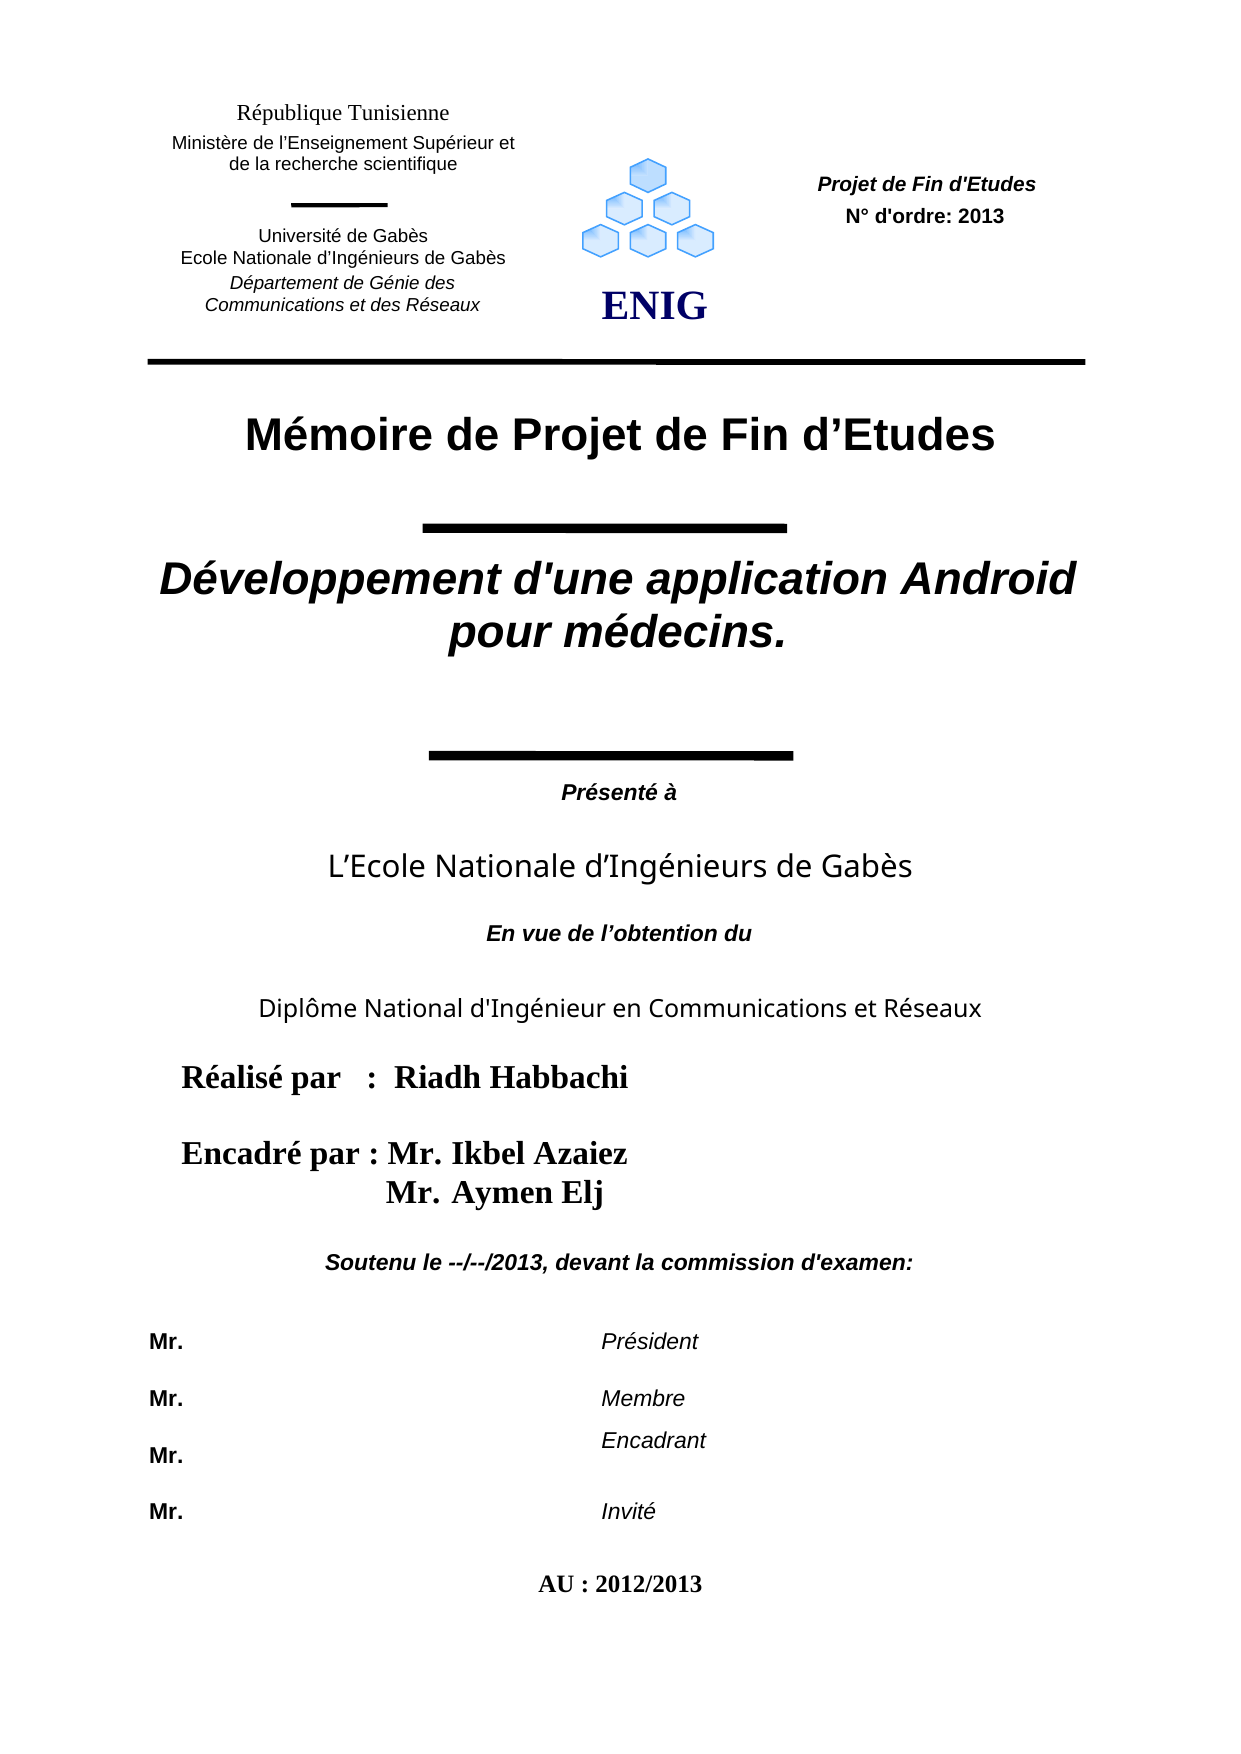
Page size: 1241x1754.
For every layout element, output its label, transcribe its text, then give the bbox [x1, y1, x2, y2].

table_header [561, 74, 738, 326]
table_cell [214, 1370, 598, 1427]
table_header Mr. [137, 1313, 213, 1370]
text Mémoire de Projet de Fin d’Etudes [148, 407, 1092, 460]
table_cell [214, 1483, 598, 1540]
table_header République Tunisienne [165, 74, 520, 131]
text AU : 2012/2013 [148, 1569, 1092, 1597]
table_cell Ministère de l’Enseignement Supérieur et de la recherche scientifique [165, 131, 520, 196]
text En vue de l’obtention du [148, 920, 1092, 946]
text L’Ecole Nationale d’Ingénieurs de Gabès [148, 844, 1092, 887]
table_header [520, 74, 561, 326]
table_cell Mr. [137, 1483, 213, 1540]
table_cell Invité [599, 1483, 1033, 1540]
table_cell Mr. [137, 1370, 213, 1427]
table_cell Université de Gabès [165, 225, 520, 246]
table_header Président [599, 1313, 1033, 1370]
text Présenté à [148, 779, 1092, 806]
table_cell [165, 196, 520, 225]
table_cell Mr. [137, 1427, 213, 1483]
table_cell Ecole Nationale d’Ingénieurs de Gabès [165, 246, 520, 268]
table_cell Département de Génie des Communications et des Réseaux [165, 268, 520, 326]
table_cell Membre [599, 1370, 1033, 1427]
table_header Projet de Fin d'Etudes N° d'ordre: 2013 [780, 74, 1075, 326]
text Développement d'une application Android pour médecins. [148, 552, 1092, 657]
text Encadré par : Mr. Ikbel Azaiez [148, 1133, 1092, 1172]
text Diplôme National d'Ingénieur en Communications et Réseaux [148, 991, 1092, 1025]
table_header [214, 1313, 598, 1370]
text Réalisé par : Riadh Habbachi [148, 1057, 1092, 1095]
text Soutenu le --/--/2013, devant la commission d'examen: [148, 1248, 1092, 1275]
table_header [738, 74, 779, 326]
table_cell [214, 1427, 598, 1483]
text Mr. Aymen Elj [148, 1172, 1092, 1210]
table_cell Encadrant [599, 1427, 1033, 1483]
